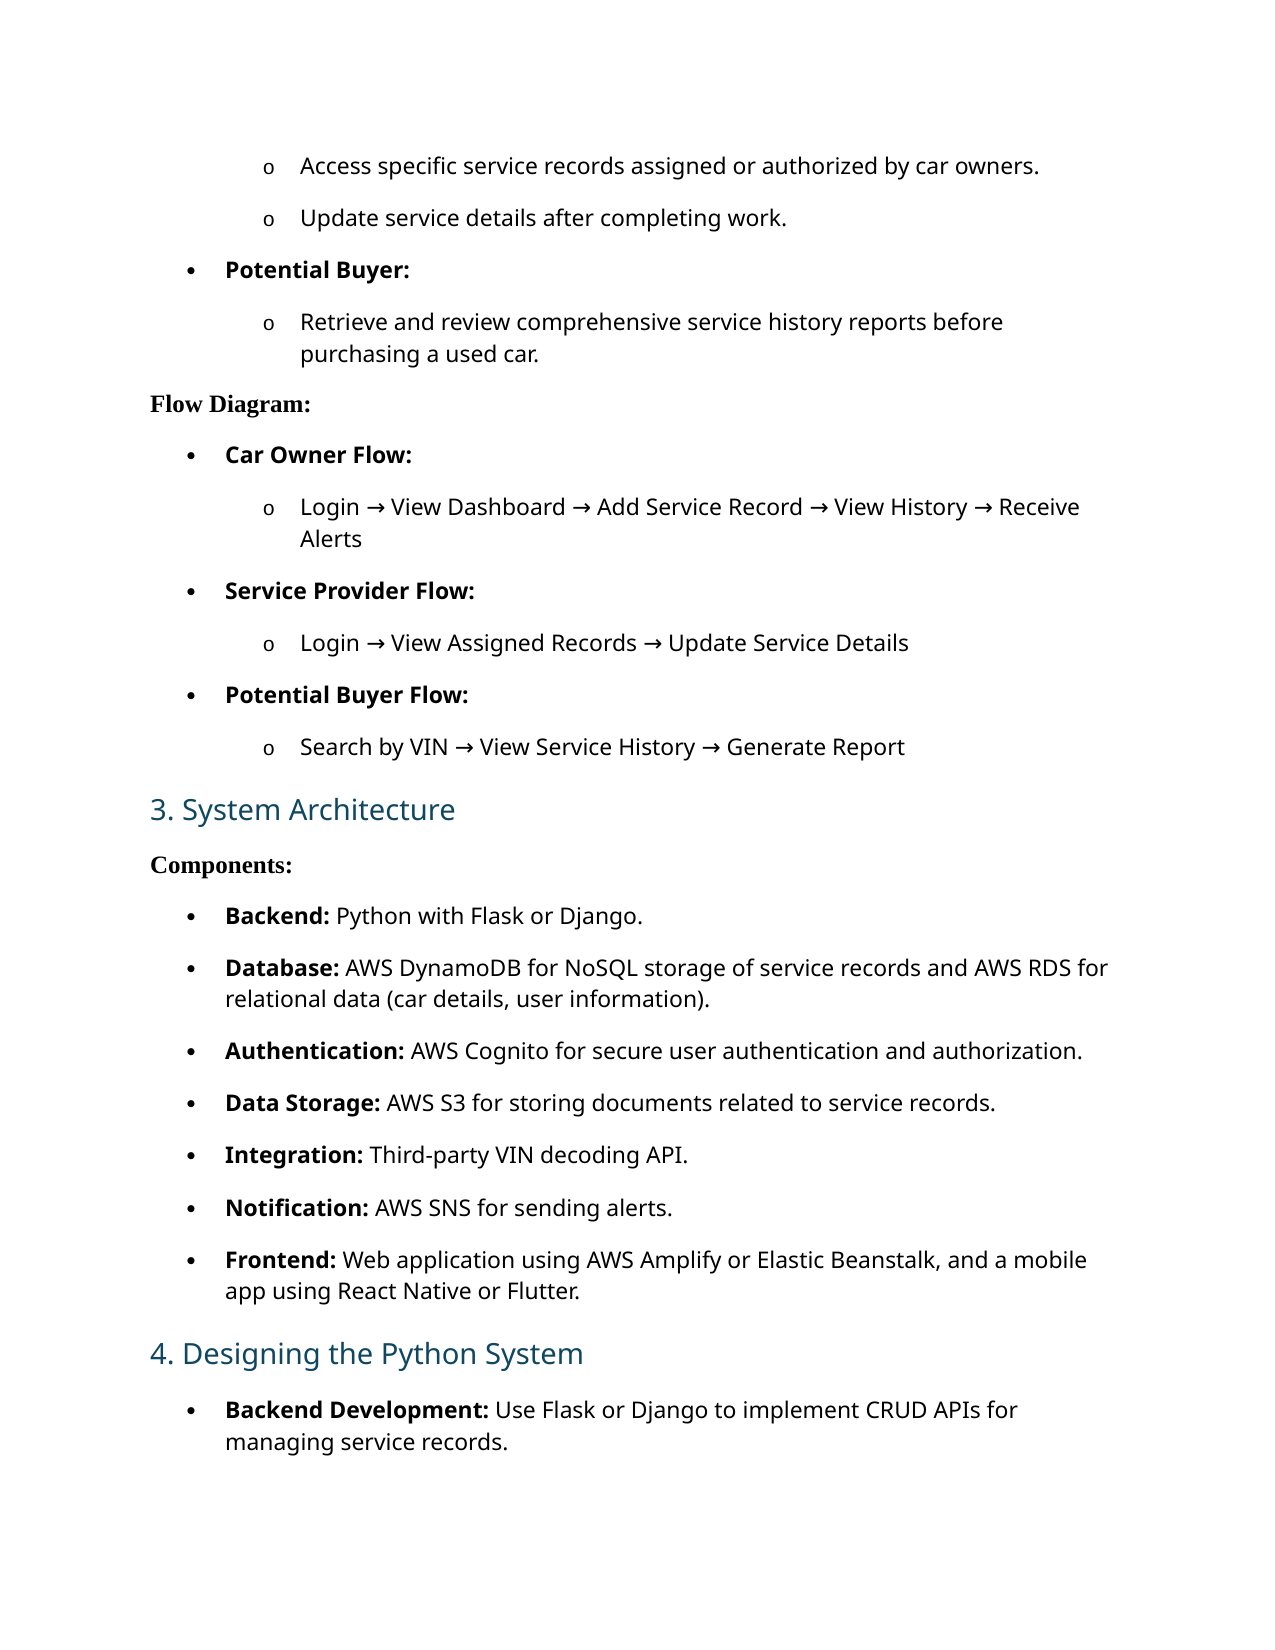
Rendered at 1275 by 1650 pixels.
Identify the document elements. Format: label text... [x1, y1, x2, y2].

list Frontend: Web application using AWS Amplify or Elastic Beanstalk, and a mobile app using React Native or Flutter. [187, 1244, 1125, 1306]
subtitle 4. Designing the Python System [150, 1333, 1125, 1373]
text Flow Diagram: [150, 389, 1125, 418]
list Search by VIN → View Service History → Generate Report [262, 731, 1125, 762]
list Database: AWS DynamoDB for NoSQL storage of service records and AWS RDS for relational data (car details, user information). [187, 952, 1125, 1014]
list Potential Buyer Flow: [187, 679, 1125, 710]
list Backend: Python with Flask or Django. [187, 900, 1125, 931]
list Login → View Assigned Records → Update Service Details [262, 627, 1125, 658]
list Integration: Third-party VIN decoding API. [187, 1139, 1125, 1171]
subtitle 3. System Architecture [150, 789, 1125, 829]
list Potential Buyer: [187, 254, 1125, 285]
list Login → View Dashboard → Add Service Record → View History → Receive Alerts [262, 491, 1125, 554]
list Retrieve and review comprehensive service history reports before purchasing a used car. [262, 306, 1125, 369]
list Notification: AWS SNS for sending alerts. [187, 1192, 1125, 1223]
list Authentication: AWS Cognito for secure user authentication and authorization. [187, 1035, 1125, 1067]
list Data Storage: AWS S3 for storing documents related to service records. [187, 1087, 1125, 1119]
list Access specific service records assigned or authorized by car owners. [262, 150, 1125, 181]
list Service Provider Flow: [187, 574, 1125, 606]
text Components: [150, 850, 1125, 879]
list Update service details after completing work. [262, 202, 1125, 233]
list Car Owner Flow: [187, 439, 1125, 470]
list Backend Development: Use Flask or Django to implement CRUD APIs for managing service records. [187, 1394, 1125, 1457]
